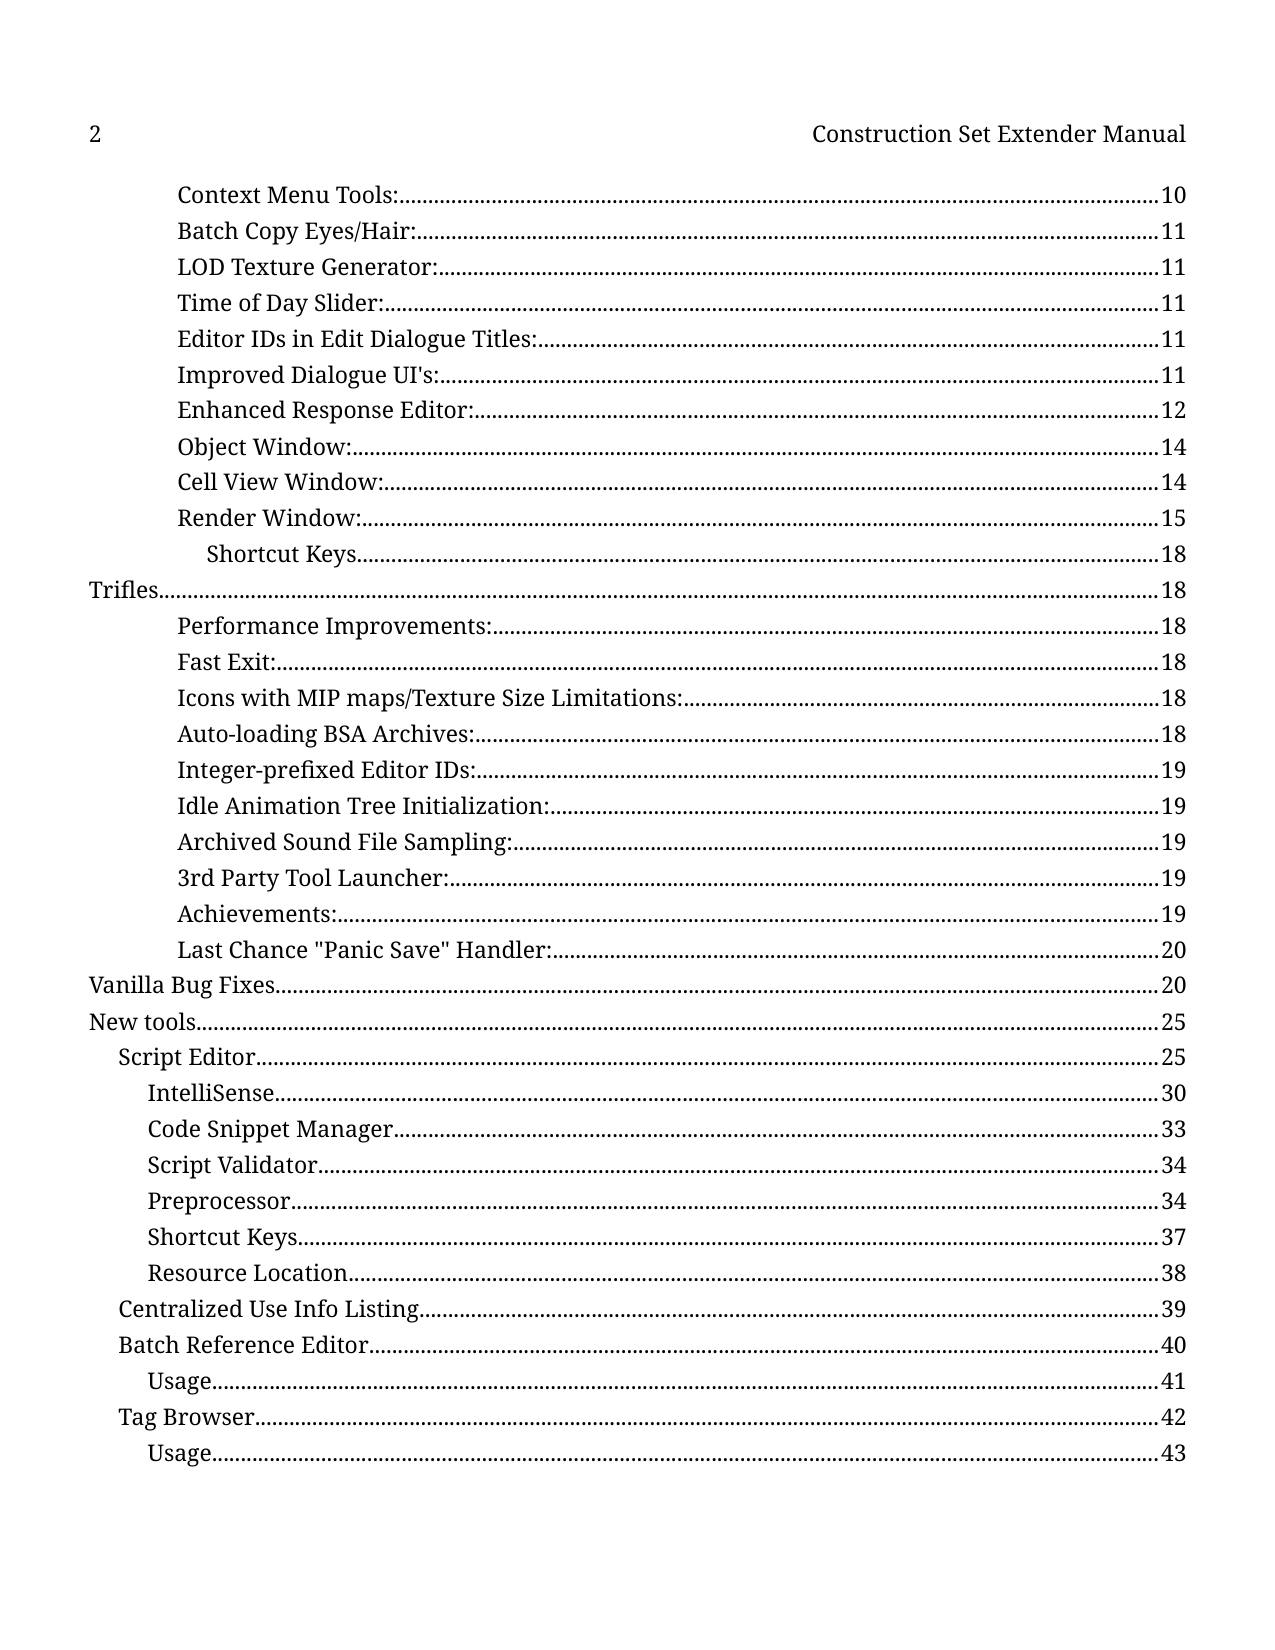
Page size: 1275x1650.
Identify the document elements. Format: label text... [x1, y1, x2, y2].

text Batch Copy Eyes/Hair: 11 [177, 215, 1186, 246]
text Script Validator 34 [147, 1149, 1186, 1180]
text Centralized Use Info Listing 39 [118, 1293, 1186, 1324]
text Resource Location 38 [147, 1257, 1186, 1288]
text Achievements: 19 [177, 898, 1186, 929]
text Time of Day Slider: 11 [177, 287, 1186, 318]
text IntelliSense 30 [147, 1077, 1186, 1108]
text Code Snippet Manager 33 [147, 1113, 1186, 1144]
text Preprocessor 34 [147, 1185, 1186, 1216]
text Usage 41 [147, 1365, 1186, 1396]
text Context Menu Tools: 10 [177, 179, 1186, 210]
text Performance Improvements: 18 [177, 610, 1186, 641]
text Editor IDs in Edit Dialogue Titles: 11 [177, 323, 1186, 354]
text Enhanced Response Editor: 12 [177, 394, 1186, 426]
text Cell View Window: 14 [177, 466, 1186, 498]
text New tools 25 [88, 1005, 1186, 1037]
text Render Window: 15 [177, 502, 1186, 533]
text Fast Exit: 18 [177, 646, 1186, 677]
text Usage 43 [147, 1437, 1186, 1468]
text Script Editor 25 [118, 1041, 1186, 1073]
text Vanilla Bug Fixes 20 [88, 969, 1186, 1001]
text 3rd Party Tool Launcher: 19 [177, 862, 1186, 893]
text Object Window: 14 [177, 430, 1186, 462]
text Idle Animation Tree Initialization: 19 [177, 790, 1186, 821]
text Integer-prefixed Editor IDs: 19 [177, 754, 1186, 785]
text Trifles 18 [88, 574, 1186, 605]
text Archived Sound File Sampling: 19 [177, 826, 1186, 857]
text Tag Browser 42 [118, 1401, 1186, 1432]
text Icons with MIP maps/Texture Size Limitations: 18 [177, 682, 1186, 713]
text LOD Texture Generator: 11 [177, 251, 1186, 282]
text Shortcut Keys 18 [206, 538, 1186, 569]
text Batch Reference Editor 40 [118, 1329, 1186, 1360]
text Improved Dialogue UI's: 11 [177, 358, 1186, 390]
text Shortcut Keys 37 [147, 1221, 1186, 1252]
text Auto-loading BSA Archives: 18 [177, 718, 1186, 749]
text Last Chance "Panic Save" Handler: 20 [177, 933, 1186, 965]
